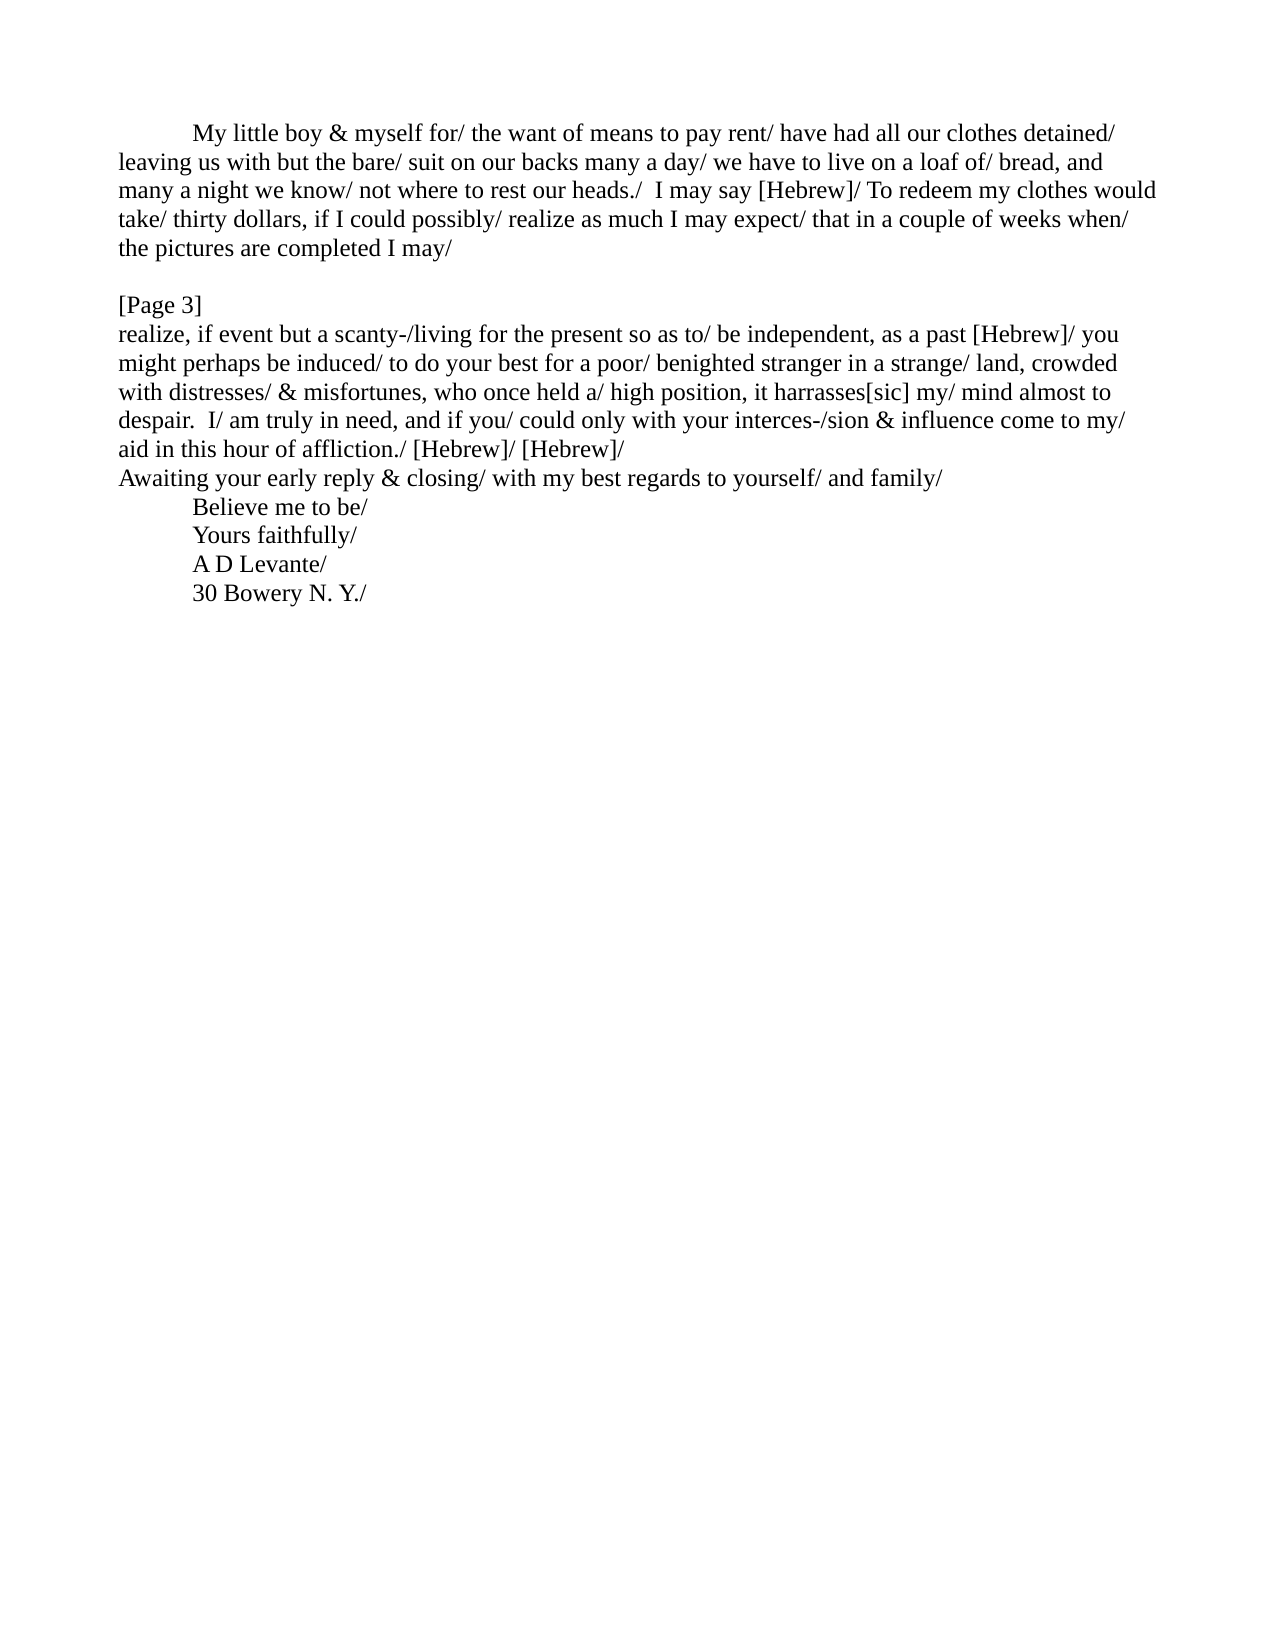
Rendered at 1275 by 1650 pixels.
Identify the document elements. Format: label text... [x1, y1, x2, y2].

text Believe me to be/ [118, 492, 1157, 521]
text A D Levante/ [118, 549, 1157, 578]
text realize, if event but a scanty-/living for the present so as to/ be independent, as a past [Hebrew]/ you might perhaps be induced/ to do your best for a poor/ benighted stranger in a strange/ land, crowded with distresses/ & misfortunes, who once held a/ high position, it harrasses[sic] my/ mind almost to despair. I/ am truly in need, and if you/ could only with your interces-/sion & influence come to my/ aid in this hour of affliction./ [Hebrew]/ [Hebrew]/ [118, 319, 1157, 463]
text Yours faithfully/ [118, 521, 1157, 549]
text [Page 3] [118, 291, 1157, 319]
text 30 Bowery N. Y./ [118, 578, 1157, 607]
text My little boy & myself for/ the want of means to pay rent/ have had all our clothes detained/ leaving us with but the bare/ suit on our backs many a day/ we have to live on a loaf of/ bread, and many a night we know/ not where to rest our heads./ I may say [Hebrew]/ To redeem my clothes would take/ thirty dollars, if I could possibly/ realize as much I may expect/ that in a couple of weeks when/ the pictures are completed I may/ [118, 118, 1157, 262]
text Awaiting your early reply & closing/ with my best regards to yourself/ and family/ [118, 463, 1157, 492]
